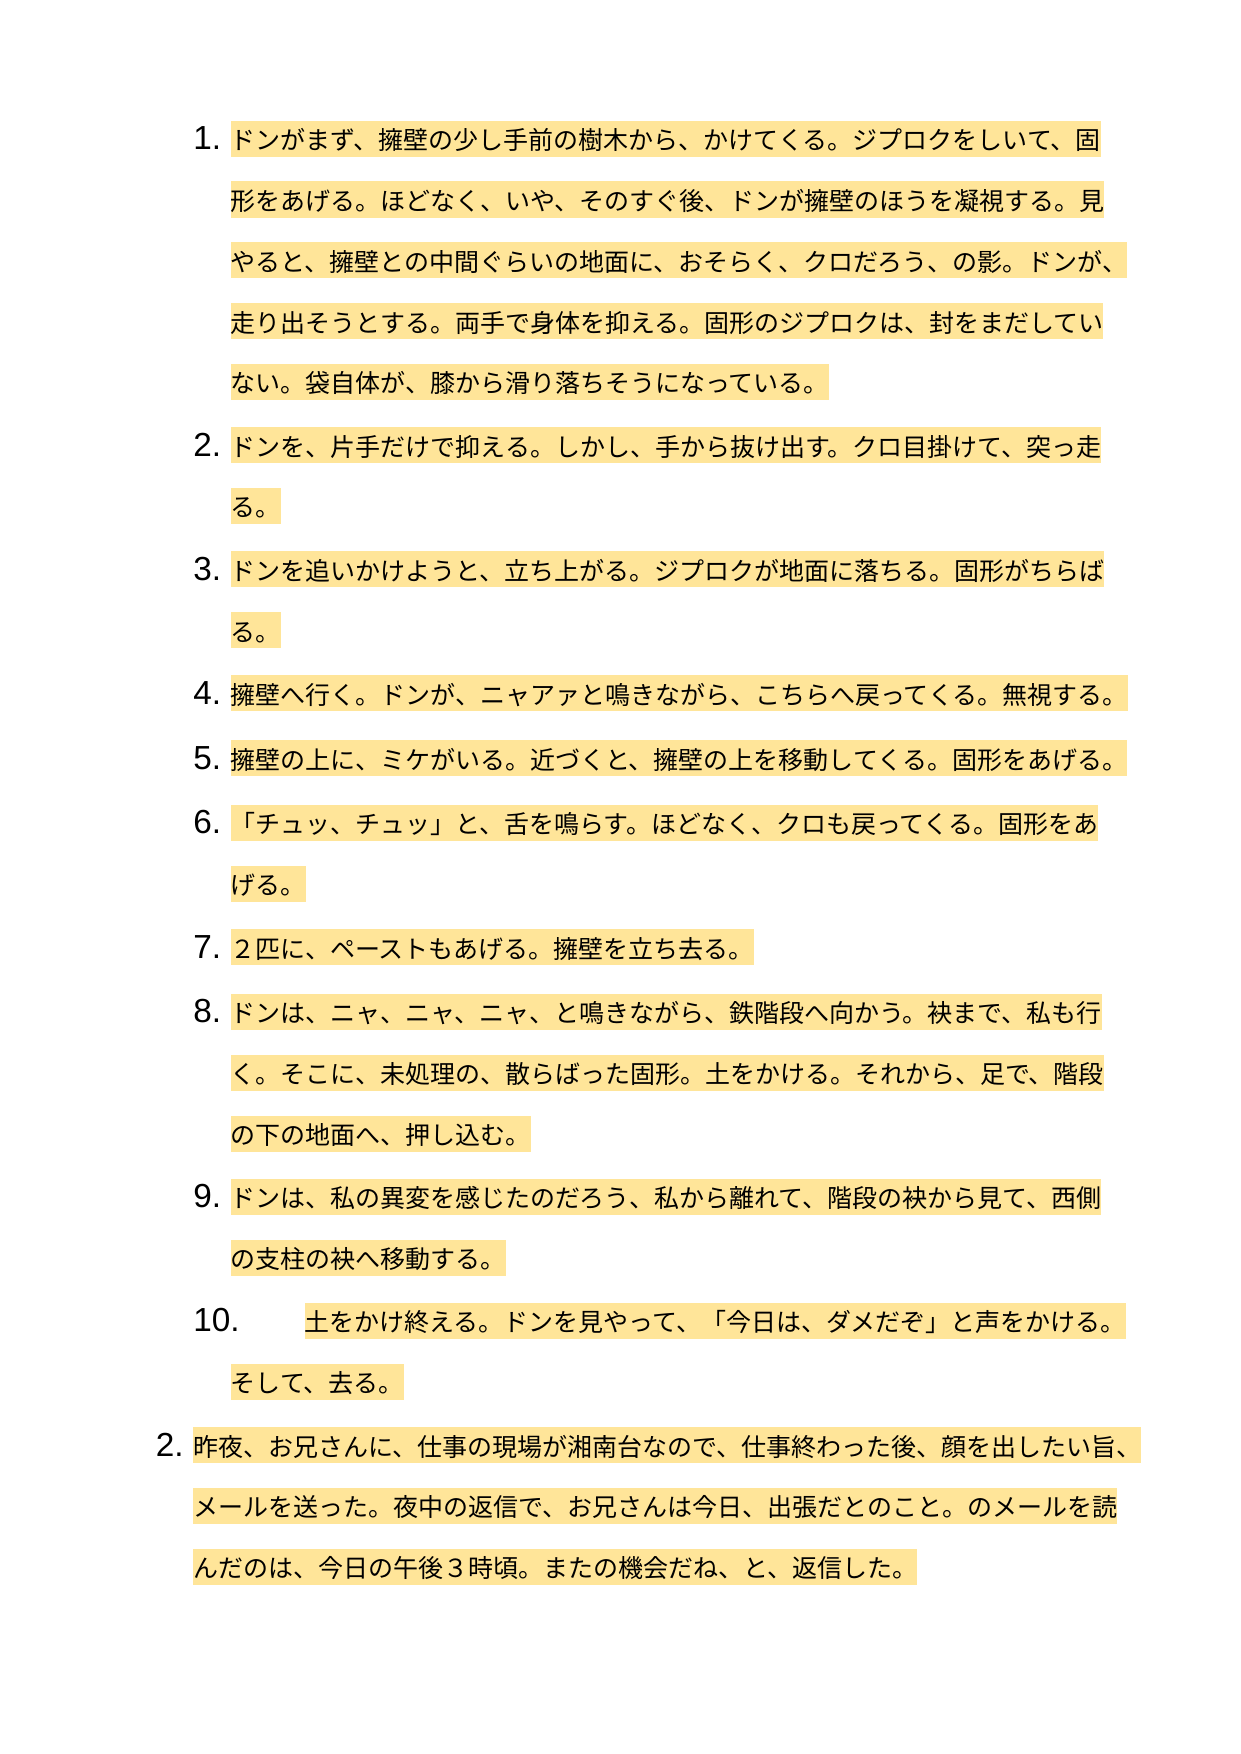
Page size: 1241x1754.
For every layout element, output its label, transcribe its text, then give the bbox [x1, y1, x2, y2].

list ドンがまず、擁壁の少し手前の樹木から、かけてくる。ジプロクをしいて、固形をあげる。ほどなく、いや、そのすぐ後、ドンが擁壁のほうを凝視する。見やると、擁壁との中間ぐらいの地面に、おそらく、クロだろう、の影。ドンが、走り出そうとする。両手で身体を抑える。固形のジプロクは、封をまだしていない。袋自体が、膝から滑り落ちそうになっている。 [193, 118, 1122, 400]
list ドンは、私の異変を感じたのだろう、私から離れて、階段の袂から見て、西側の支柱の袂へ移動する。 [193, 1176, 1122, 1276]
list ドンを、片手だけで抑える。しかし、手から抜け出す。クロ目掛けて、突っ走る。 [193, 425, 1122, 524]
list 昨夜、お兄さんに、仕事の現場が湘南台なので、仕事終わった後、顔を出したい旨、メールを送った。夜中の返信で、お兄さんは今日、出張だとのこと。のメールを読んだのは、今日の午後３時頃。またの機会だね、と、返信した。 [156, 1424, 1122, 1585]
list 擁壁へ行く。ドンが、ニャアァと鳴きながら、こちらへ戻ってくる。無視する。 [193, 673, 1122, 711]
list 土をかけ終える。ドンを見やって、「今日は、ダメだぞ」と声をかける。そして、去る。 [193, 1301, 1122, 1400]
list ２匹に、ペーストもあげる。擁壁を立ち去る。 [193, 927, 1122, 965]
list ドンを追いかけようと、立ち上がる。ジプロクが地面に落ちる。固形がちらばる。 [193, 549, 1122, 648]
list 「チュッ、チュッ」と、舌を鳴らす。ほどなく、クロも戻ってくる。固形をあげる。 [193, 803, 1122, 902]
list 擁壁の上に、ミケがいる。近づくと、擁壁の上を移動してくる。固形をあげる。 [193, 738, 1122, 776]
list ドンは、ニャ、ニャ、ニャ、と鳴きながら、鉄階段へ向かう。袂まで、私も行く。そこに、未処理の、散らばった固形。土をかける。それから、足で、階段の下の地面へ、押し込む。 [193, 992, 1122, 1152]
